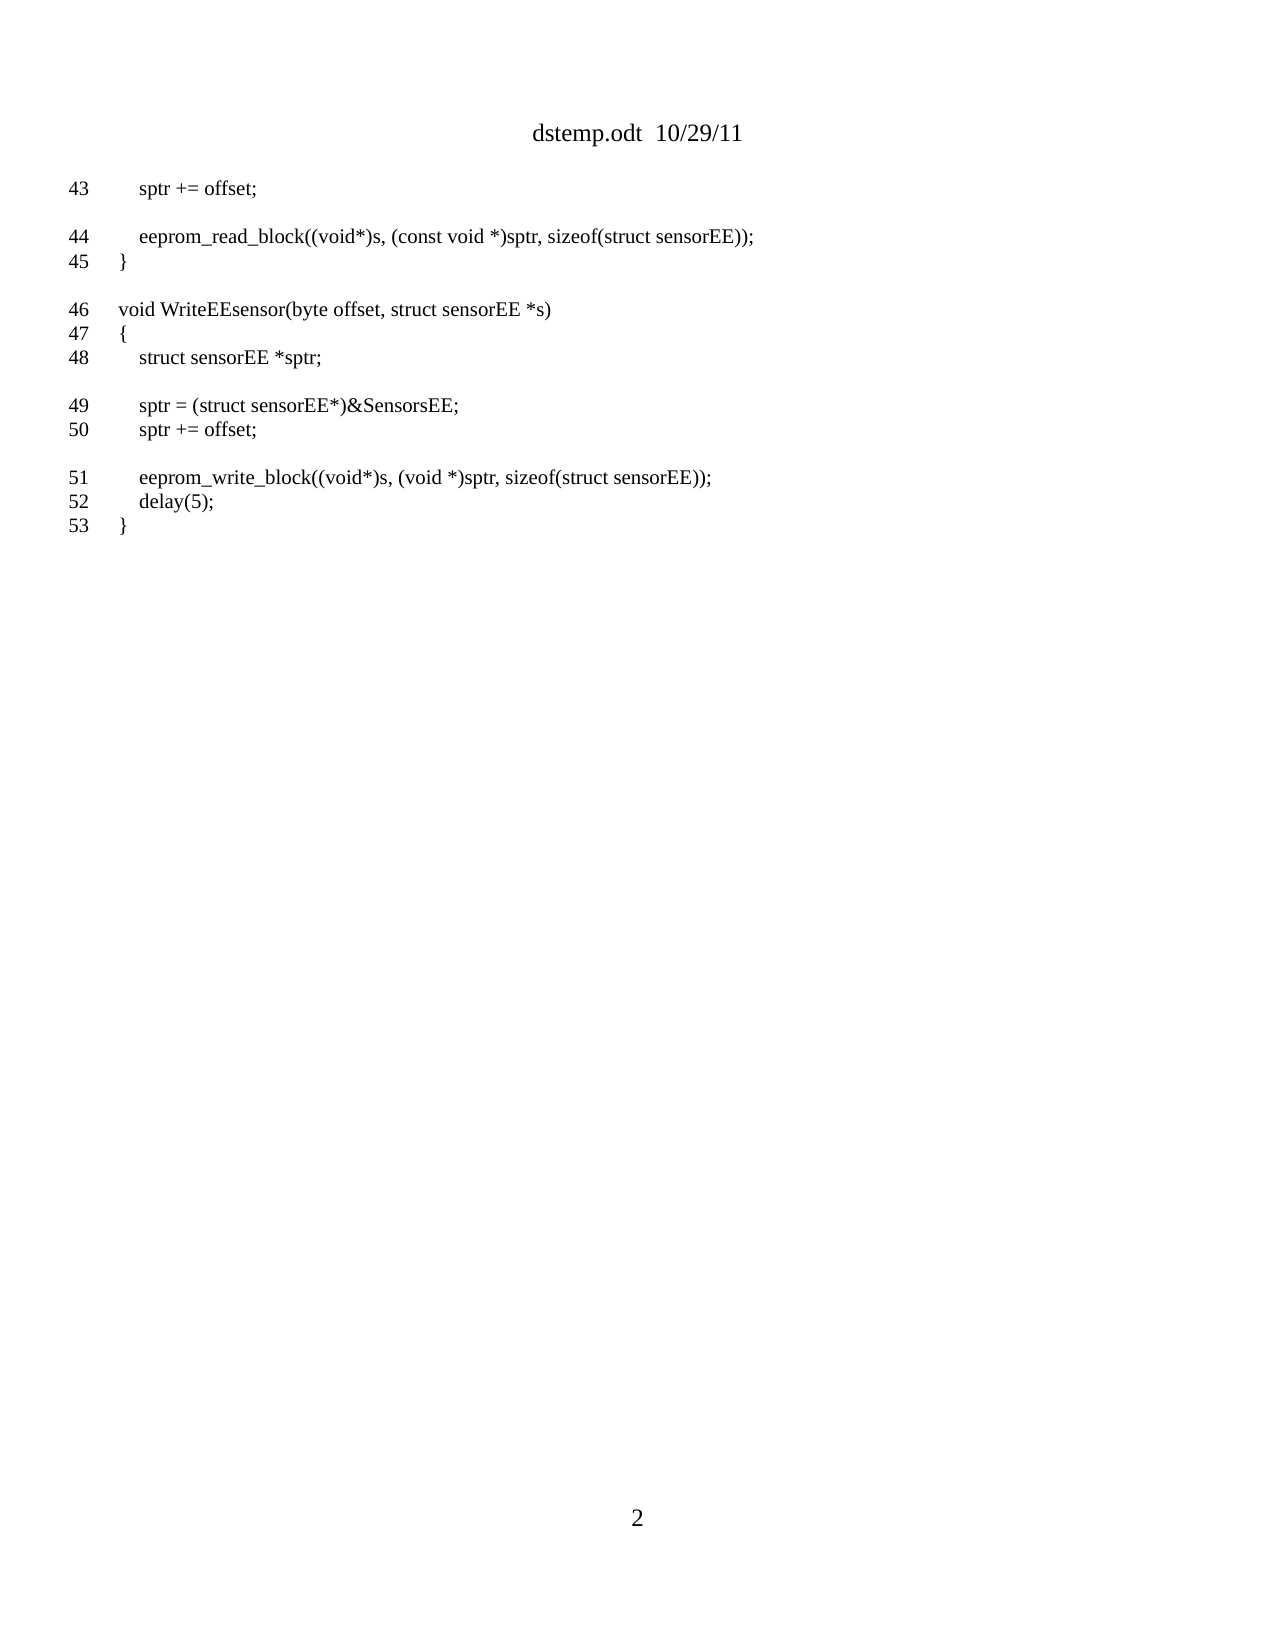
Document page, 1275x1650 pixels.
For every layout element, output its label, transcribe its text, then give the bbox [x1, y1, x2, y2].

text { [118, 321, 1157, 345]
text struct sensorEE *sptr; [118, 345, 1157, 369]
text } [118, 513, 1157, 537]
text void WriteEEsensor(byte offset, struct sensorEE *s) [118, 297, 1157, 321]
text eeprom_write_block((void*)s, (void *)sptr, sizeof(struct sensorEE)); [118, 465, 1157, 489]
text eeprom_read_block((void*)s, (const void *)sptr, sizeof(struct sensorEE)); [118, 224, 1157, 248]
text sptr += offset; [118, 417, 1157, 441]
text sptr += offset; [118, 176, 1157, 200]
text } [118, 248, 1157, 273]
text delay(5); [118, 489, 1157, 513]
text sptr = (struct sensorEE*)&SensorsEE; [118, 393, 1157, 417]
